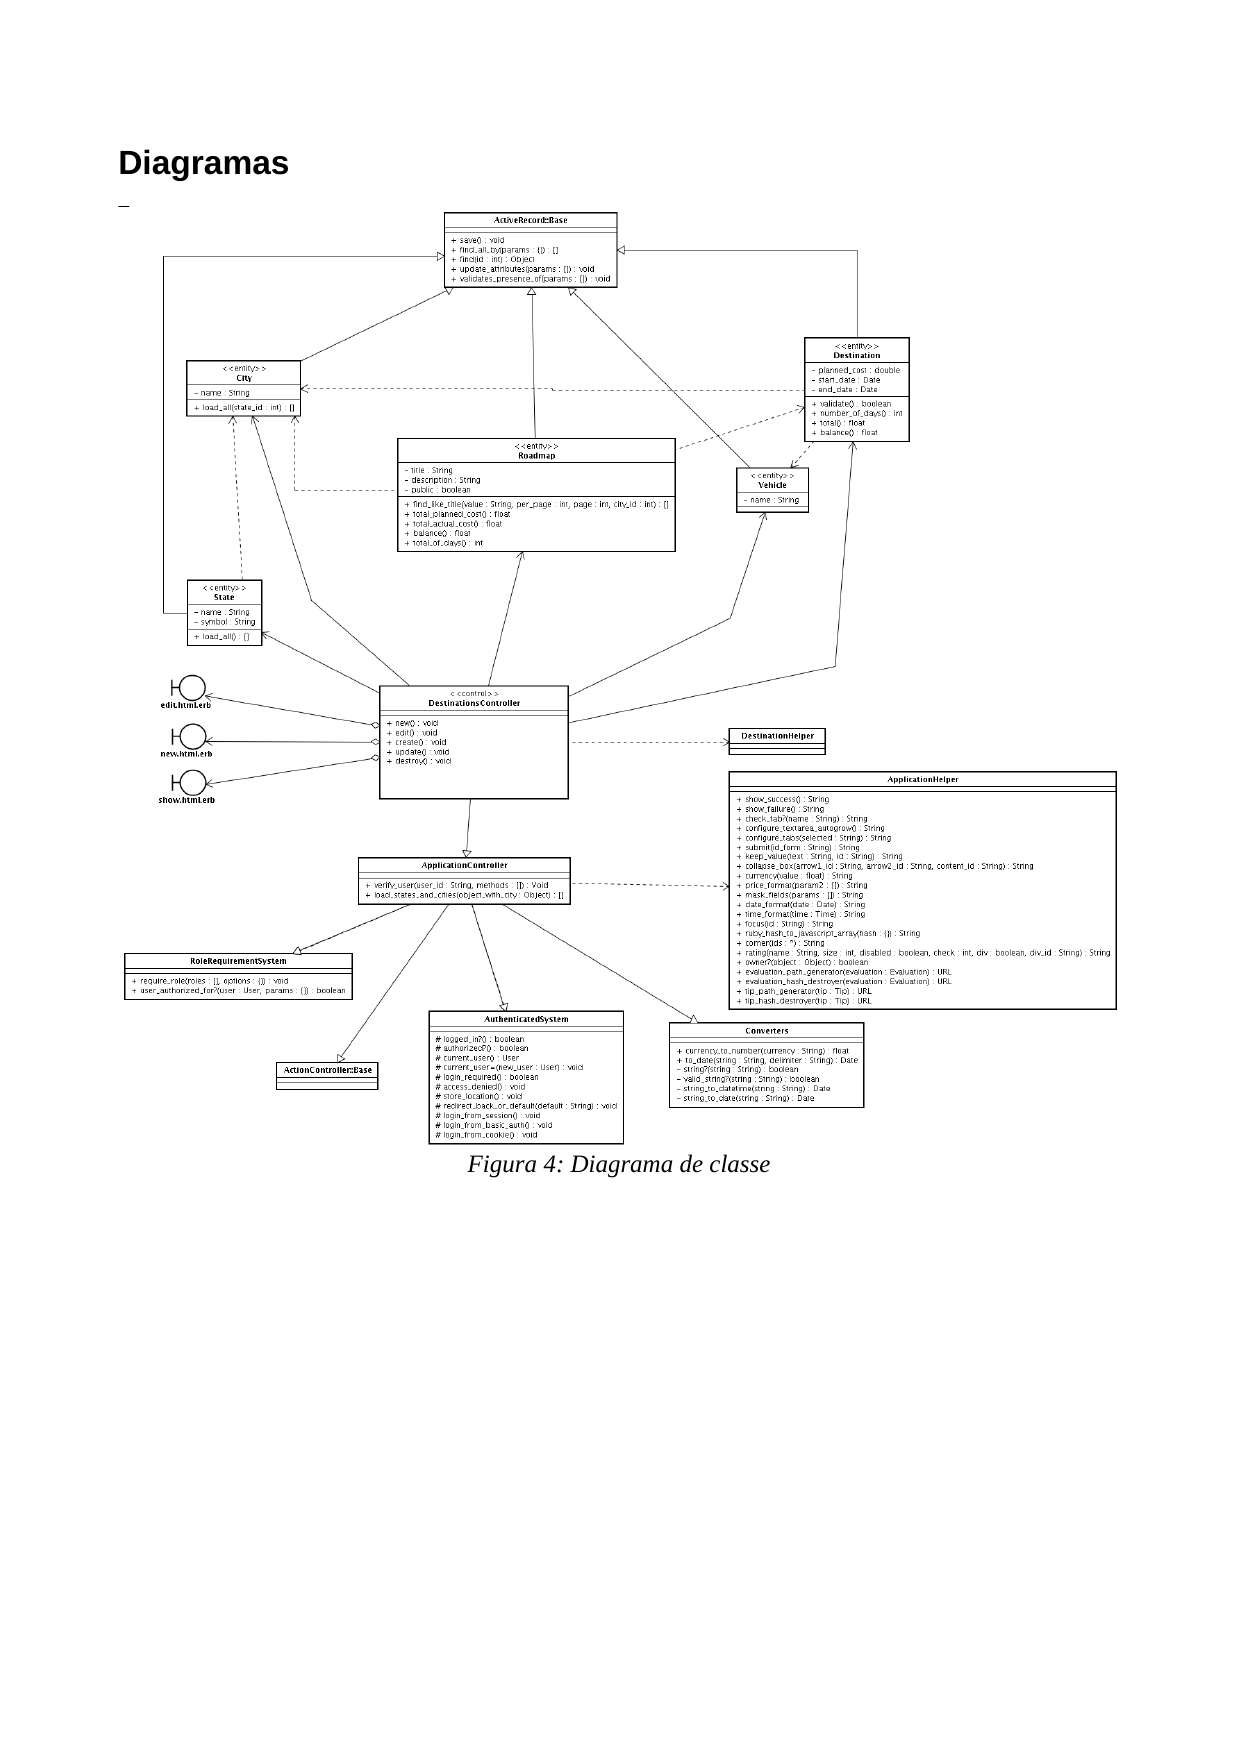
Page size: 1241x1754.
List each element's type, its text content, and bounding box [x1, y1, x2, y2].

picture [118, 206, 1123, 1150]
subtitle Diagramas [118, 143, 1122, 182]
text Figura 4: Diagrama de classe [118, 1150, 1122, 1178]
